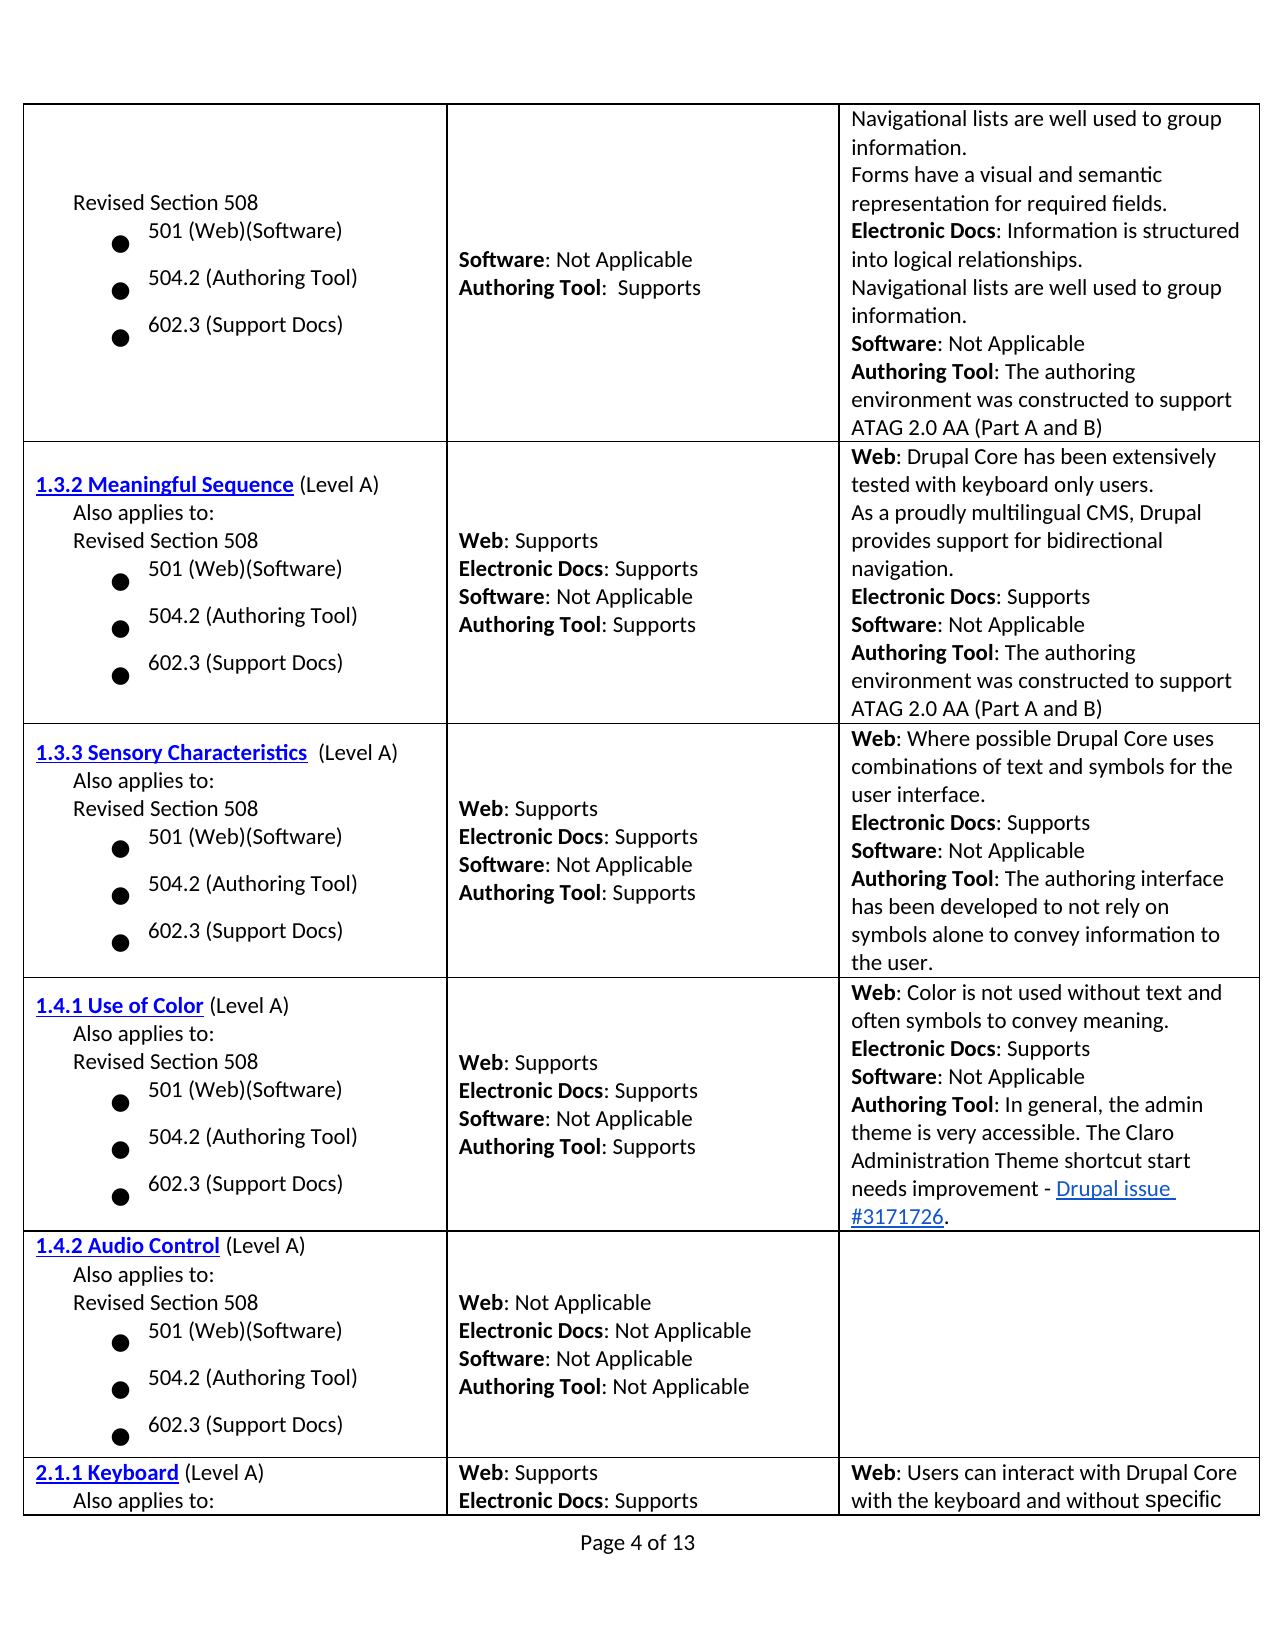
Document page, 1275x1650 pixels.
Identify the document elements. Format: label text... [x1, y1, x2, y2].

table_cell Web: Color is not used without text and often symbols to convey meaning. Electronic Docs: Supports Software: Not Applicable Authoring Tool: In general, the admin theme is very accessible. The Claro Administration Theme shortcut start needs improvement - Drupal issue #3171726. [840, 978, 1259, 1230]
table_cell Web: Supports Electronic Docs: Supports Software: Not Applicable Authoring Tool: Supports [448, 442, 838, 723]
table_cell Web: Not Applicable Electronic Docs: Not Applicable Software: Not Applicable Authoring Tool: Not Applicable [448, 1232, 838, 1457]
table_cell 1.4.1 Use of Color (Level A) Also applies to: Revised Section 508 501 (Web)(Software) 504.2 (Authoring Tool) 602.3 (Support Docs) [24, 978, 446, 1230]
table_cell Web: Where possible Drupal Core uses combinations of text and symbols for the user interface. Electronic Docs: Supports Software: Not Applicable Authoring Tool: The authoring interface has been developed to not rely on symbols alone to convey information to the user. [840, 724, 1259, 976]
table_cell Web: Drupal Core has been extensively tested with keyboard only users. As a proudly multilingual CMS, Drupal provides support for bidirectional navigation. Electronic Docs: Supports Software: Not Applicable Authoring Tool: The authoring environment was constructed to support ATAG 2.0 AA (Part A and B) [840, 442, 1259, 723]
table_cell Web: Supports Electronic Docs: Supports Software: Not Applicable Authoring Tool: Supports [448, 978, 838, 1230]
table_cell Web: Supports Electronic Docs: Supports [448, 1458, 838, 1514]
table_cell Web: Supports Electronic Docs: Supports Software: Not Applicable Authoring Tool: Supports [448, 724, 838, 976]
table_cell 2.1.1 Keyboard (Level A) Also applies to: [24, 1458, 446, 1514]
table_cell Revised Section 508 501 (Web)(Software) 504.2 (Authoring Tool) 602.3 (Support Docs) [24, 105, 446, 441]
table_cell 1.3.2 Meaningful Sequence (Level A) Also applies to: Revised Section 508 501 (Web)(Software) 504.2 (Authoring Tool) 602.3 (Support Docs) [24, 442, 446, 723]
table_cell 1.4.2 Audio Control (Level A) Also applies to: Revised Section 508 501 (Web)(Software) 504.2 (Authoring Tool) 602.3 (Support Docs) [24, 1232, 446, 1457]
table_cell 1.3.3 Sensory Characteristics (Level A) Also applies to: Revised Section 508 501 (Web)(Software) 504.2 (Authoring Tool) 602.3 (Support Docs) [24, 724, 446, 976]
table_cell [840, 1232, 1259, 1457]
table_cell Software: Not Applicable Authoring Tool: Supports [448, 105, 838, 441]
table_cell Navigational lists are well used to group information. Forms have a visual and semantic representation for required fields. Electronic Docs: Information is structured into logical relationships. Navigational lists are well used to group information. Software: Not Applicable Authoring Tool: The authoring environment was constructed to support ATAG 2.0 AA (Part A and B) [840, 105, 1259, 441]
table_cell Web: Users can interact with Drupal Core with the keyboard and without specific [840, 1458, 1259, 1514]
